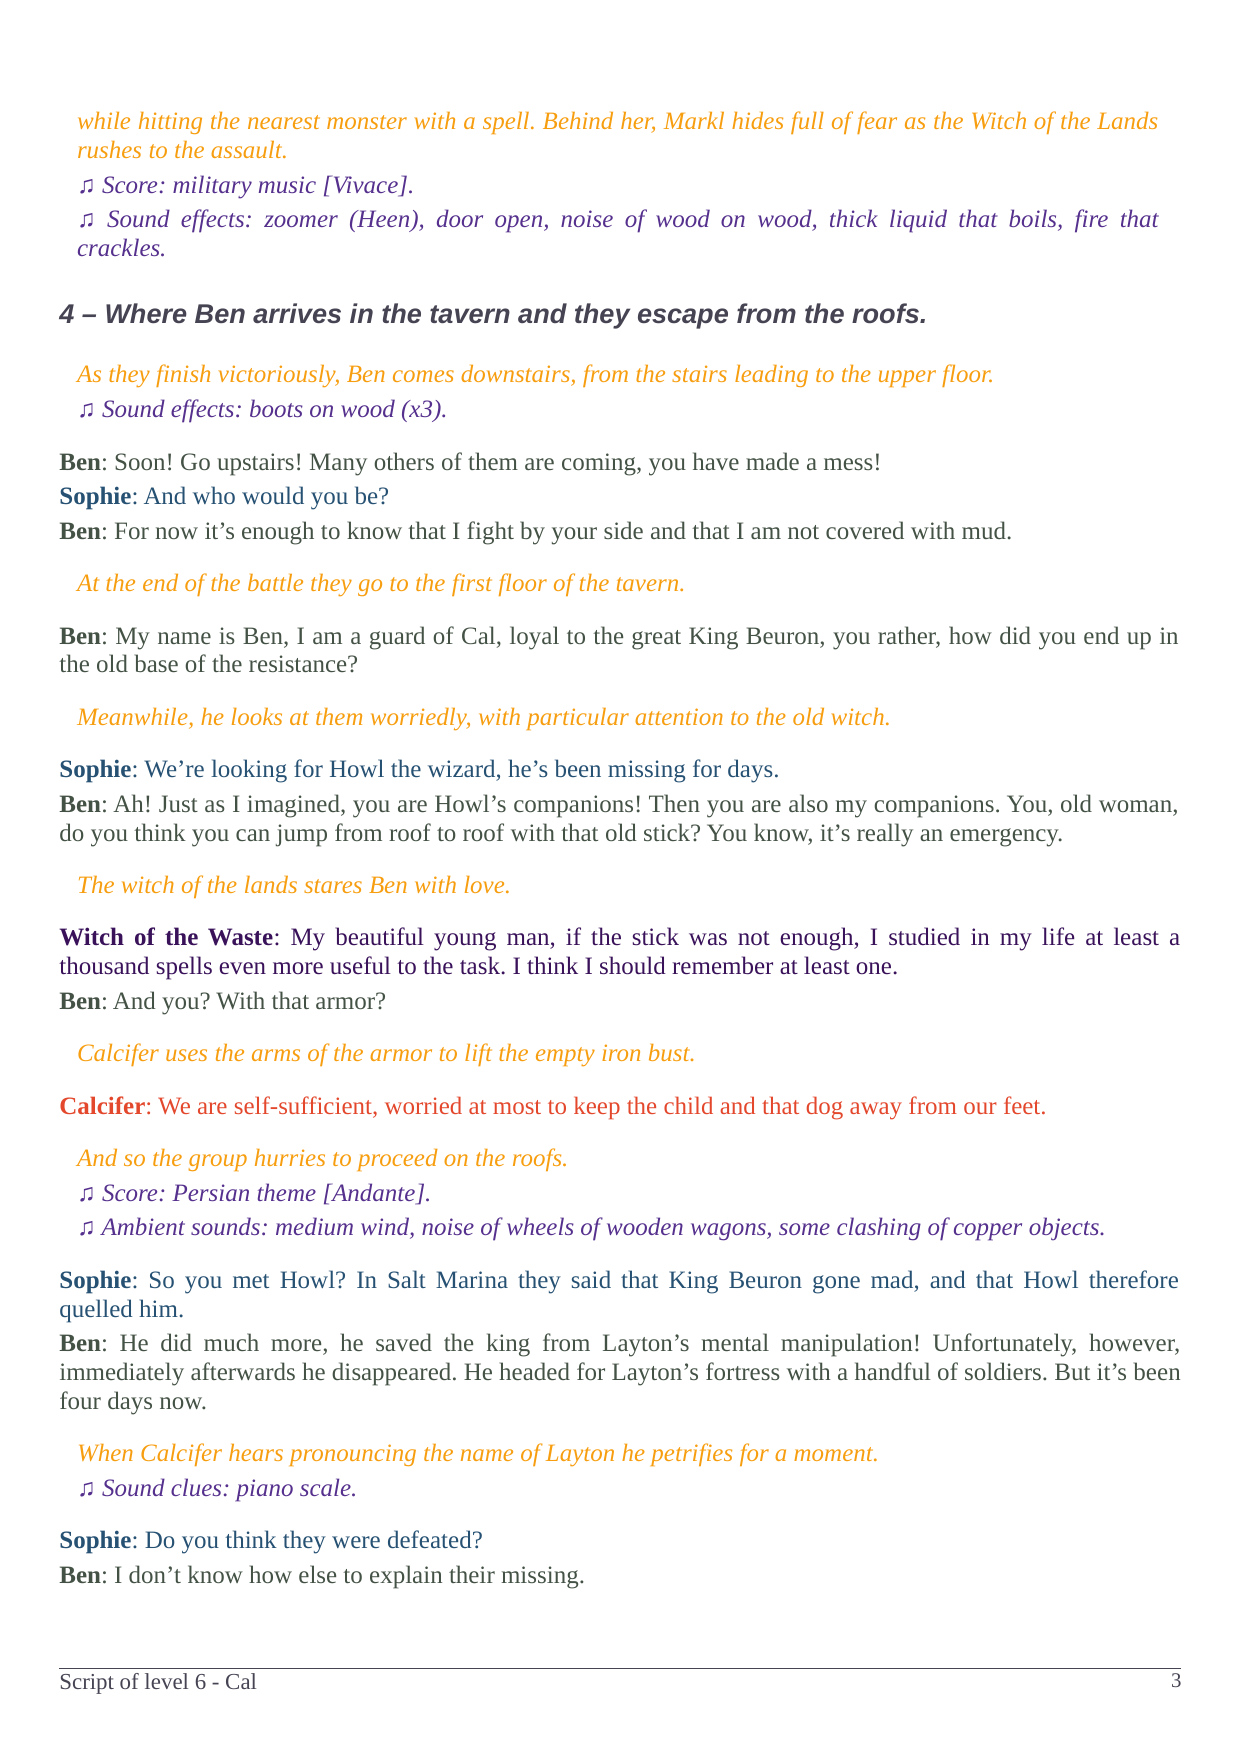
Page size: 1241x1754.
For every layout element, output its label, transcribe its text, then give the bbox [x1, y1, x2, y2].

text ♫ Sound effects: zoomer (Heen), door open, noise of wood on wood, thick liquid that boils, fire that crackles. [59, 187, 1181, 279]
text Ben: He did much more, he saved the king from Layton’s mental manipulation! Unfortunately, however, immediately afterwards he disappeared. He headed for Layton’s fortress with a handful of soldiers. But it’s been four days now. [59, 1328, 1181, 1414]
text Ben: I don’t know how else to explain their missing. [59, 1560, 1181, 1589]
text ♫ Sound effects: boots on wood (x3). [59, 376, 1181, 441]
text Ben: And you? With that armor? [59, 986, 1181, 1015]
text Sophie: Do you think they were defeated? [59, 1525, 1181, 1554]
text ♫ Score: Persian theme [Andante]. [59, 1160, 1181, 1195]
text Ben: My name is Ben, I am a guard of Cal, loyal to the great King Beuron, you rather, how did you end up in the old base of the resistance? [59, 621, 1181, 678]
text ♫ Sound clues: piano scale. [59, 1455, 1181, 1519]
text while hitting the nearest monster with a spell. Behind her, Markl hides full of fear as the Witch of the Lands rushes to the assault. [59, 88, 1181, 152]
text ♫ Ambient sounds: medium wind, noise of wheels of wooden wagons, some clashing of copper objects. [59, 1195, 1181, 1259]
text Ben: Soon! Go upstairs! Many others of them are coming, you have made a mess! [59, 447, 1181, 475]
text Sophie: We’re looking for Howl the wizard, he’s been missing for days. [59, 754, 1181, 783]
text Sophie: So you met Howl? In Salt Marina they said that King Beuron gone mad, and that Howl therefore quelled him. [59, 1265, 1181, 1322]
text And so the group hurries to proceed on the roofs. [59, 1125, 1181, 1160]
subtitle 4 – Where Ben arrives in the tavern and they escape from the roofs. [59, 298, 1181, 329]
text Sophie: And who would you be? [59, 481, 1181, 510]
text As they finish victoriously, Ben comes downstairs, from the stairs leading to the upper floor. [59, 342, 1181, 376]
text The witch of the lands stares Ben with love. [59, 852, 1181, 917]
text Witch of the Waste: My beautiful young man, if the stick was not enough, I studied in my life at least a thousand spells even more useful to the task. I think I should remember at least one. [59, 922, 1181, 980]
text At the end of the battle they go to the first floor of the tavern. [59, 551, 1181, 615]
text Calcifer: We are self-sufficient, worried at most to keep the child and that dog away from our feet. [59, 1091, 1181, 1119]
text Ben: For now it’s enough to know that I fight by your side and that I am not covered with mud. [59, 516, 1181, 545]
text When Calcifer hears pronouncing the name of Layton he petrifies for a moment. [59, 1421, 1181, 1455]
text ♫ Score: military music [Vivace]. [59, 152, 1181, 187]
text Calcifer uses the arms of the armor to lift the empty iron bust. [59, 1021, 1181, 1085]
text Ben: Ah! Just as I imagined, you are Howl’s companions! Then you are also my companions. You, old woman, do you think you can jump from roof to roof with that old stick? You know, it’s really an emergency. [59, 789, 1181, 846]
text Meanwhile, he looks at them worriedly, with particular attention to the old witch. [59, 684, 1181, 748]
